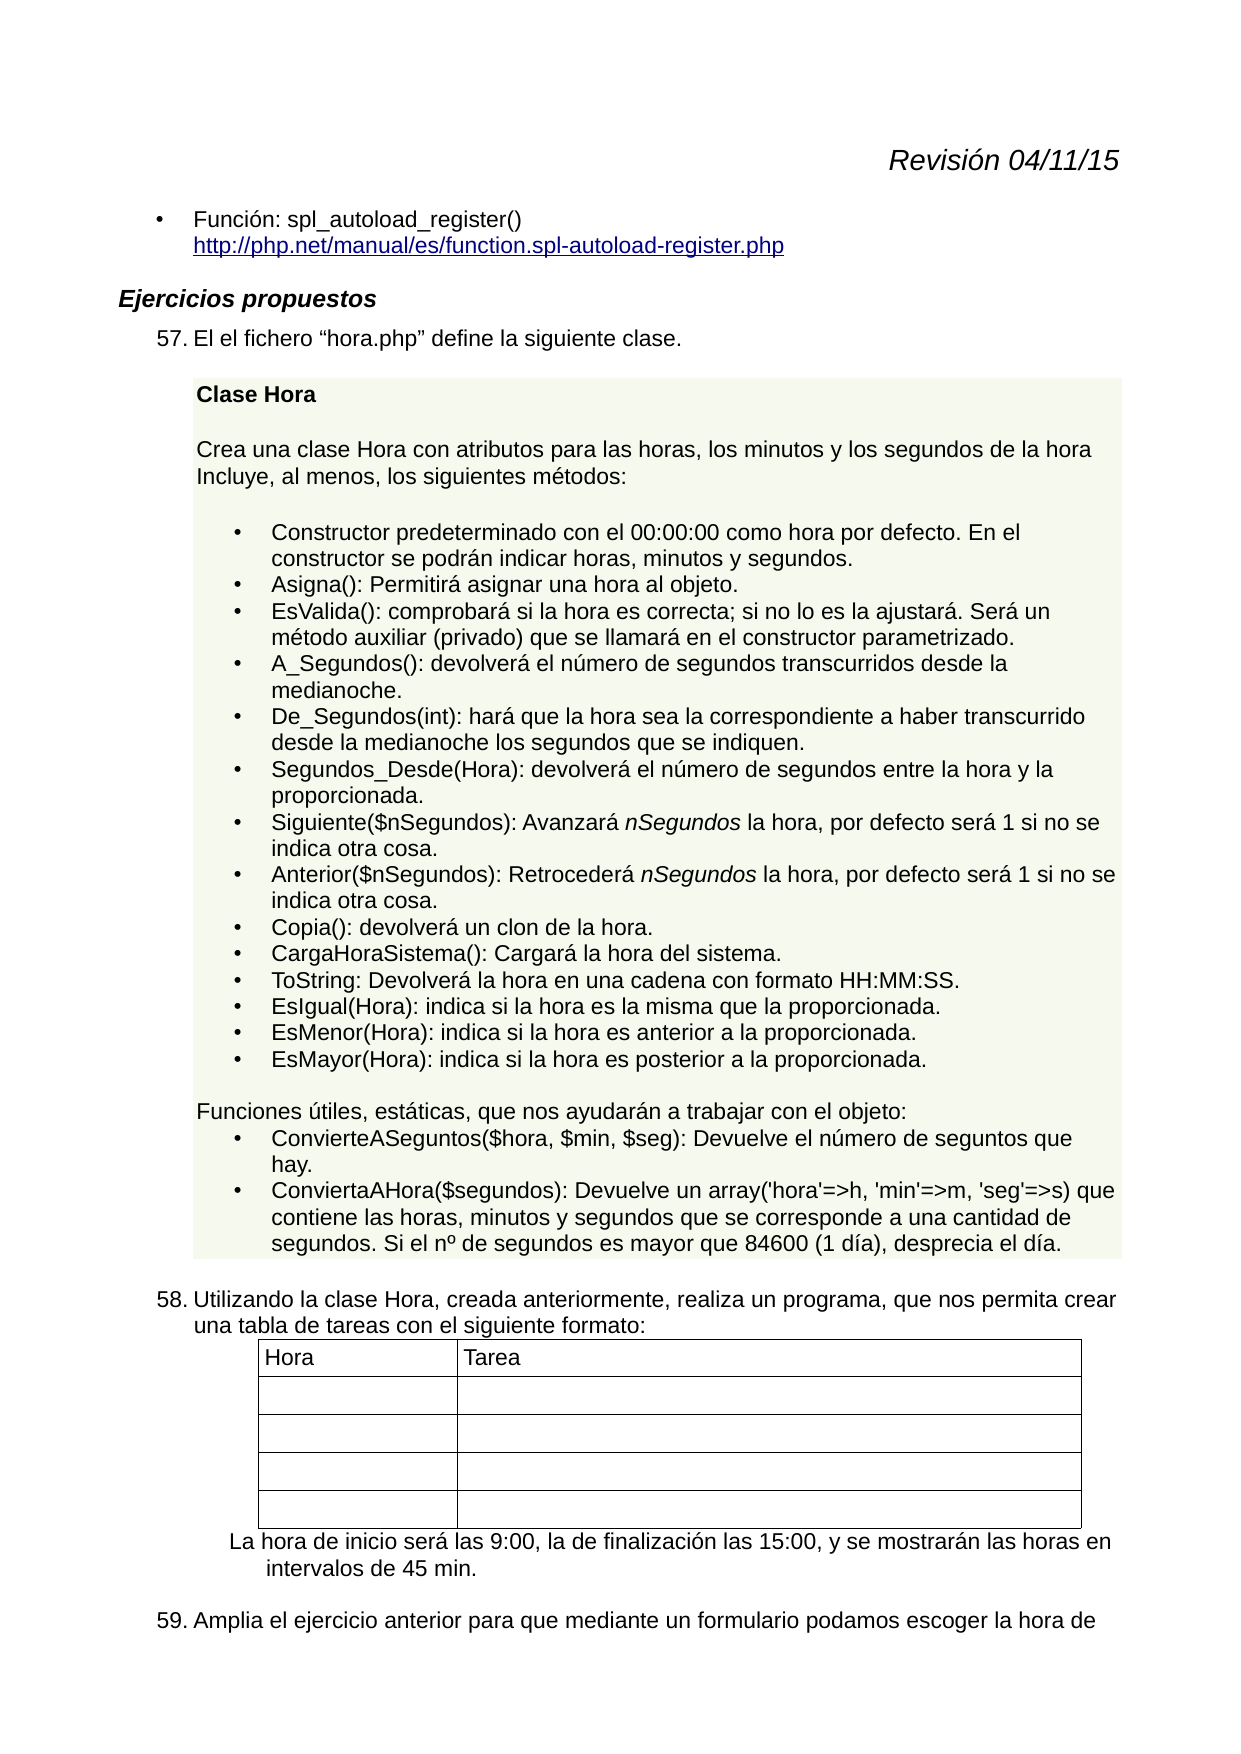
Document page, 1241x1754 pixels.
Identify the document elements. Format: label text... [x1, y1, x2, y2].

list Función: spl_autoload_register() http://php.net/manual/es/function.spl-autoload-register.php [156, 206, 1122, 259]
table_header Tarea [458, 1340, 1081, 1376]
subtitle Ejercicios propuestos [118, 284, 1122, 312]
table_cell [259, 1415, 457, 1452]
list El el fichero “hora.php” define la siguiente clase. [156, 325, 1122, 351]
table_cell [259, 1453, 457, 1490]
table_cell [458, 1377, 1081, 1414]
table_cell [259, 1377, 457, 1414]
table_cell [458, 1453, 1081, 1490]
list Utilizando la clase Hora, creada anteriormente, realiza un programa, que nos permita crear una tabla de tareas con el siguiente formato: [156, 1286, 1122, 1338]
table_cell [259, 1491, 457, 1528]
text La hora de inicio será las 9:00, la de finalización las 15:00, y se mostrarán las horas en intervalos de 45 min. [229, 1528, 1122, 1581]
table_header Clase Hora Crea una clase Hora con atributos para las horas, los minutos y los segundos de la hora Incluye, al menos, los siguientes métodos: Constructor predeterminado con el 00:00:00 como hora por defecto. En el constructor se podrán indicar horas, minutos y segundos. Asigna(): Permitirá asignar una hora al objeto. EsValida(): comprobará si la hora es correcta; si no lo es la ajustará. Será un método auxiliar (privado) que se llamará en el constructor parametrizado. A_Segundos(): devolverá el número de segundos transcurridos desde la medianoche. De_Segundos(int): hará que la hora sea la correspondiente a haber transcurrido desde la medianoche los segundos que se indiquen. Segundos_Desde(Hora): devolverá el número de segundos entre la hora y la proporcionada. Siguiente($nSegundos): Avanzará nSegundos la hora, por defecto será 1 si no se indica otra cosa. Anterior($nSegundos): Retrocederá nSegundos la hora, por defecto será 1 si no se indica otra cosa. Copia(): devolverá un clon de la hora. CargaHoraSistema(): Cargará la hora del sistema. ToString: Devolverá la hora en una cadena con formato HH:MM:SS. EsIgual(Hora): indica si la hora es la misma que la proporcionada. EsMenor(Hora): indica si la hora es anterior a la proporcionada. EsMayor(Hora): indica si la hora es posterior a la proporcionada. Funciones útiles, estáticas, que nos ayudarán a trabajar con el objeto: ConvierteASeguntos($hora, $min, $seg): Devuelve el número de seguntos que hay. ConviertaAHora($segundos): Devuelve un array('hora'=>h, 'min'=>m, 'seg'=>s) que contiene las horas, minutos y segundos que se corresponde a una cantidad de segundos. Si el nº de segundos es mayor que 84600 (1 día), desprecia el día. [193, 378, 1122, 1259]
table_cell [458, 1491, 1081, 1528]
table_cell [458, 1415, 1081, 1452]
table_header Hora [259, 1340, 457, 1376]
list Amplia el ejercicio anterior para que mediante un formulario podamos escoger la hora de [156, 1607, 1122, 1633]
